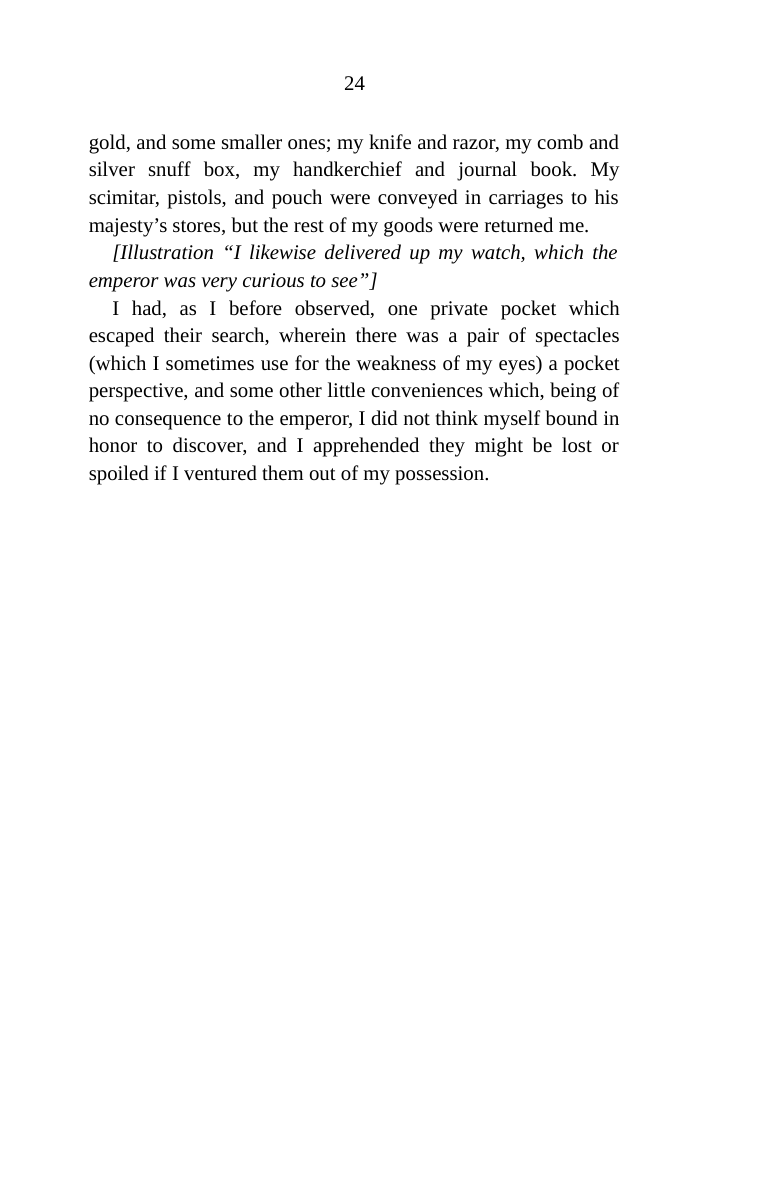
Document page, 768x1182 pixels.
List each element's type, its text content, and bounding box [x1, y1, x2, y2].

text gold, and some smaller ones; my knife and razor, my comb and silver snuff box, my handkerchief and journal book. My scimitar, pistols, and pouch were conveyed in carriages to his majesty’s stores, but the rest of my goods were returned me. [88, 130, 620, 237]
text [Illustration “I likewise delivered up my watch, which the emperor was very curious to see”] [88, 240, 620, 292]
text I had, as I before observed, one private pocket which escaped their search, wherein there was a pair of spectacles (which I sometimes use for the weakness of my eyes) a pocket perspective, and some other little conveniences which, being of no consequence to the emperor, I did not think myself bound in honor to discover, and I apprehended they might be lost or spoiled if I ventured them out of my possession. [88, 295, 620, 485]
